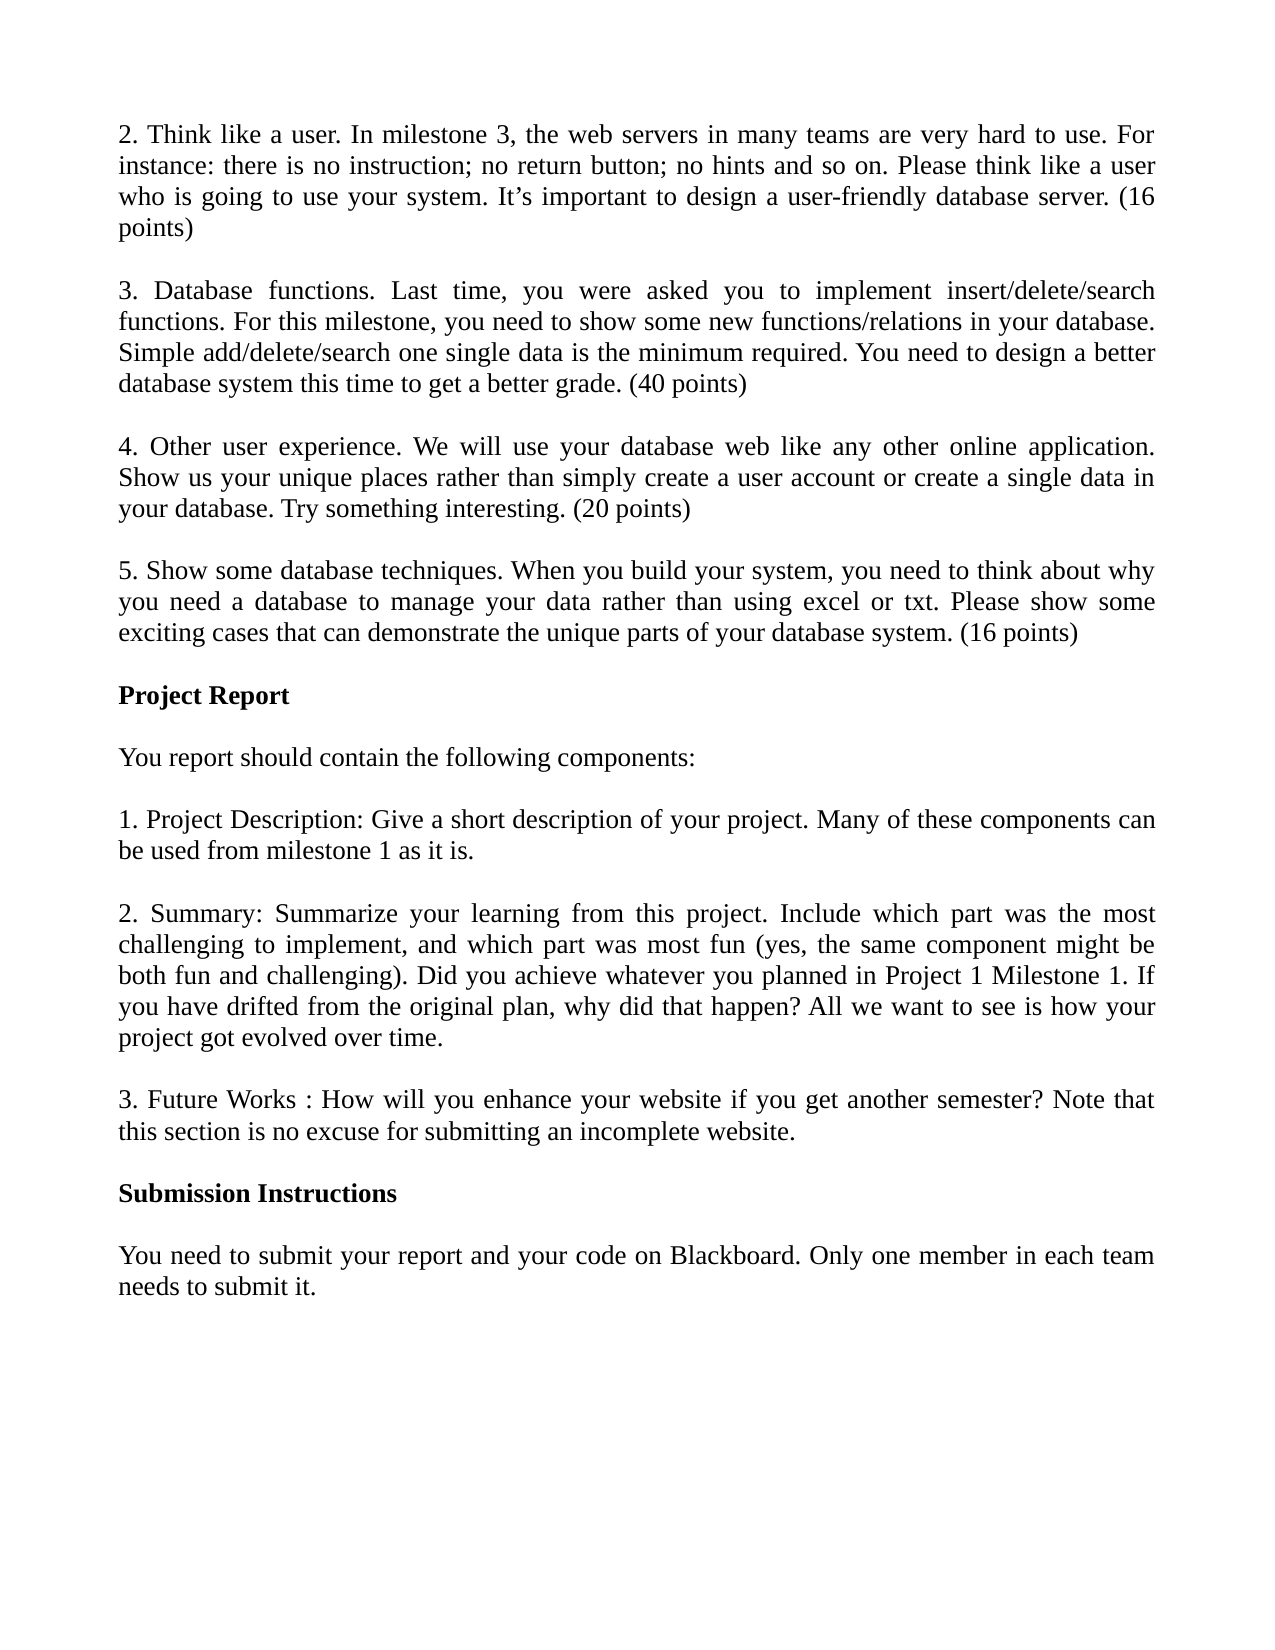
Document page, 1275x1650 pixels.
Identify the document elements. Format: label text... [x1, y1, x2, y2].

text 3. Database functions. Last time, you were asked you to implement insert/delete/search functions. For this milestone, you need to show some new functions/relations in your database. Simple add/delete/search one single data is the minimum required. You need to design a better database system this time to get a better grade. (40 points) [118, 274, 1157, 398]
text Submission Instructions [118, 1177, 1157, 1208]
text You report should contain the following components: [118, 741, 1157, 772]
text 2. Think like a user. In milestone 3, the web servers in many teams are very hard to use. For instance: there is no instruction; no return button; no hints and so on. Please think like a user who is going to use your system. It’s important to design a user-friendly database server. (16 points) [118, 118, 1157, 243]
text Project Report [118, 679, 1157, 710]
text 2. Summary: Summarize your learning from this project. Include which part was the most challenging to implement, and which part was most fun (yes, the same component might be both fun and challenging). Did you achieve whatever you planned in Project 1 Milestone 1. If you have drifted from the original plan, why did that happen? All we want to see is how your project got evolved over time. [118, 897, 1157, 1052]
text 5. Show some database techniques. When you build your system, you need to think about why you need a database to manage your data rather than using excel or txt. Please show some exciting cases that can demonstrate the unique parts of your database system. (16 points) [118, 554, 1157, 648]
text 3. Future Works : How will you enhance your website if you get another semester? Note that this section is no excuse for submitting an incomplete website. [118, 1084, 1157, 1146]
text You need to submit your report and your code on Blackboard. Only one member in each team needs to submit it. [118, 1239, 1157, 1302]
text 4. Other user experience. We will use your database web like any other online application. Show us your unique places rather than simply create a user account or create a single data in your database. Try something interesting. (20 points) [118, 429, 1157, 523]
text 1. Project Description: Give a short description of your project. Many of these components can be used from milestone 1 as it is. [118, 803, 1157, 866]
